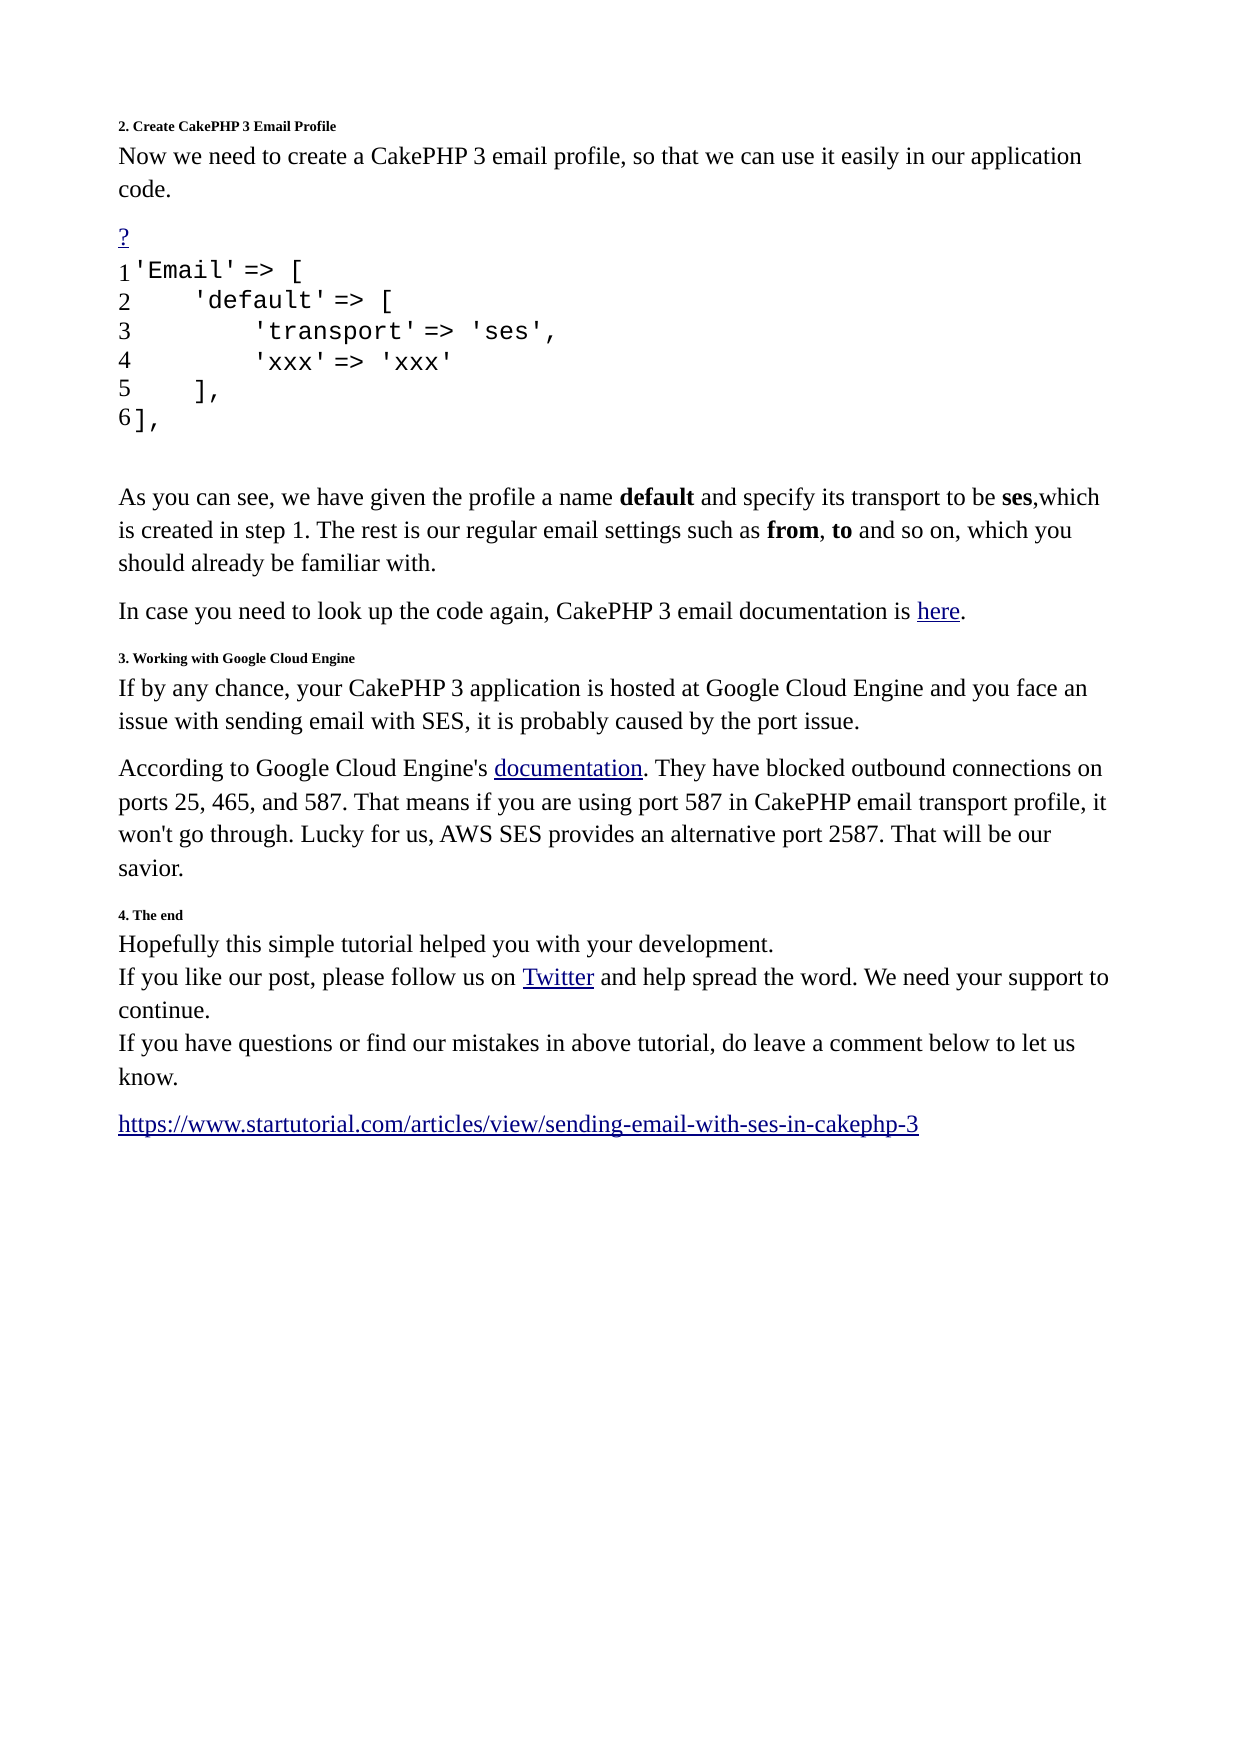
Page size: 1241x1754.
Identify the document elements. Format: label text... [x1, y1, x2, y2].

text Hopefully this simple tutorial helped you with your development. If you like our post, please follow us on Twitter and help spread the word. We need your support to continue. If you have questions or find our mistakes in above tutorial, do leave a comment below to let us know. [118, 929, 1122, 1090]
text https://www.startutorial.com/articles/view/sending-email-with-ses-in-cakephp-3 [118, 1109, 1122, 1138]
table_header 'Email' => [ 'default' => [ 'transport' => 'ses', 'xxx' => 'xxx' ], ], [133, 255, 568, 435]
text ? [118, 222, 1122, 251]
subtitle 4. The end [118, 906, 1122, 923]
text According to Google Cloud Engine's documentation. They have blocked outbound connections on ports 25, 465, and 587. That means if you are using port 587 in CakePHP email transport profile, it won't go through. Lucky for us, AWS SES provides an alternative port 2587. That will be our savior. [118, 753, 1122, 881]
text As you can see, we have given the profile a name default and specify its transport to be ses,which is created in step 1. The rest is our regular email settings such as from, to and so on, which you should already be familiar with. [118, 482, 1122, 577]
text In case you need to look up the code again, CakePHP 3 email documentation is here. [118, 596, 1122, 625]
text Now we need to create a CakePHP 3 email profile, so that we can use it easily in our application code. [118, 141, 1122, 203]
subtitle 3. Working with Google Cloud Engine [118, 650, 1122, 667]
text If by any chance, your CakePHP 3 application is hosted at Google Cloud Engine and you face an issue with sending email with SES, it is probably caused by the port issue. [118, 673, 1122, 735]
table_header 1 2 3 4 5 6 [118, 255, 133, 435]
subtitle 2. Create CakePHP 3 Email Profile [118, 118, 1122, 135]
